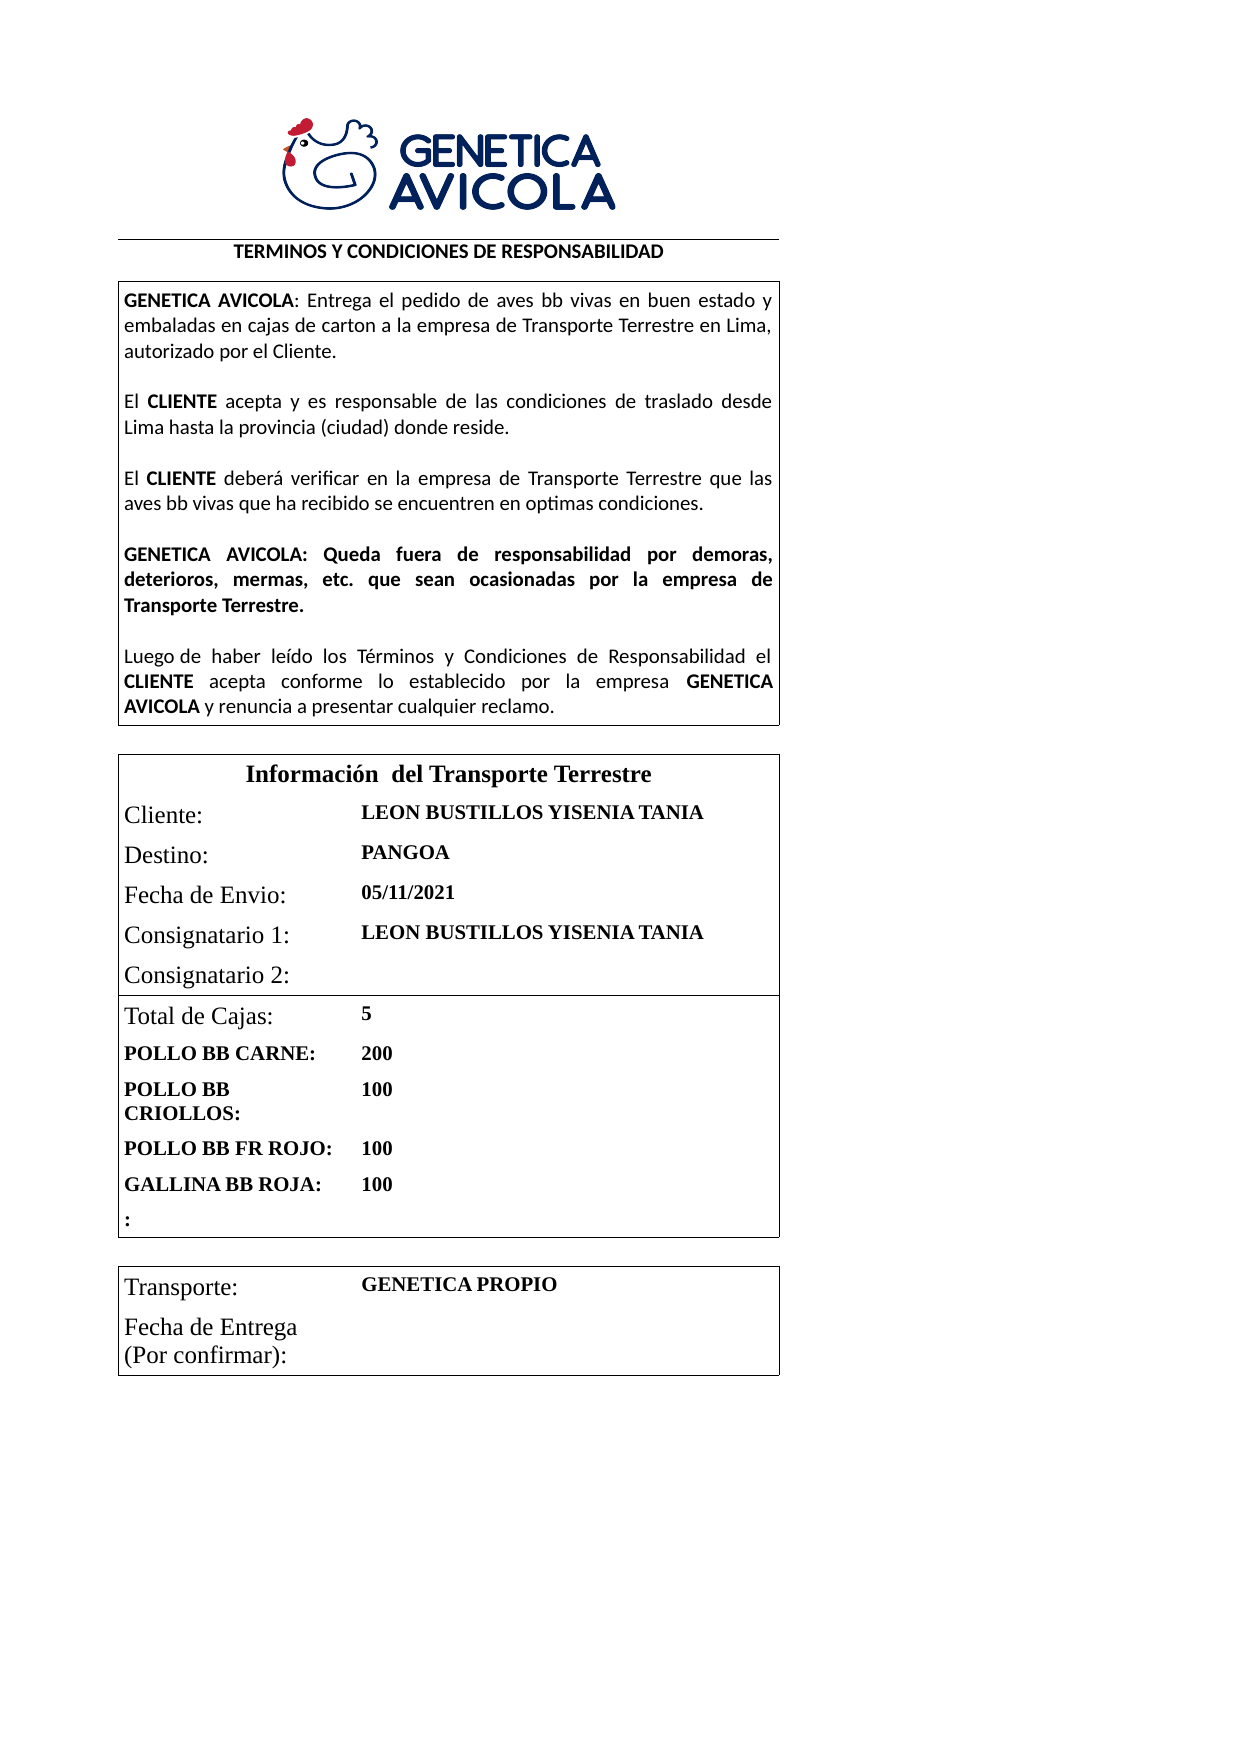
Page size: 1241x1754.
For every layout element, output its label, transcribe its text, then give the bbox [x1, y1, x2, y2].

table_header TERMINOS Y CONDICIONES DE RESPONSABILIDAD [118, 240, 779, 281]
table_cell [356, 1238, 779, 1266]
table_cell Fecha de Envio: [119, 874, 356, 914]
table_cell LEON BUSTILLOS YISENIA TANIA [356, 794, 779, 834]
table_cell LEON BUSTILLOS YISENIA TANIA [356, 915, 779, 955]
table_cell POLLO BB FR ROJO: [119, 1130, 356, 1166]
table_cell : [119, 1201, 356, 1237]
table_cell [356, 955, 779, 995]
table_cell Destino: [119, 834, 356, 874]
table_cell 100 [356, 1166, 779, 1201]
table_header Información del Transporte Terrestre [119, 755, 779, 794]
table_cell 100 [356, 1071, 779, 1130]
table_cell Fecha de Entrega (Por confirmar): [119, 1306, 356, 1375]
table_cell 5 [356, 996, 779, 1035]
table_cell [118, 1238, 356, 1266]
table_cell Cliente: [119, 794, 356, 834]
table_cell POLLO BB CRIOLLOS: [119, 1071, 356, 1130]
table_cell POLLO BB CARNE: [119, 1035, 356, 1071]
table_cell Consignatario 1: [119, 915, 356, 955]
table_cell 05/11/2021 [356, 874, 779, 914]
table_cell Total de Cajas: [119, 996, 356, 1035]
table_cell [356, 1201, 779, 1237]
table_cell Transporte: [119, 1267, 356, 1306]
table_cell GENETICA PROPIO [356, 1267, 779, 1306]
table_cell 200 [356, 1035, 779, 1071]
table_cell GALLINA BB ROJA: [119, 1166, 356, 1201]
table_cell [356, 1306, 779, 1375]
table_cell 100 [356, 1130, 779, 1166]
table_cell Consignatario 2: [119, 955, 356, 995]
picture [282, 118, 616, 210]
table_cell GENETICA AVICOLA: Entrega el pedido de aves bb vivas en buen estado y embaladas en cajas de carton a la empresa de Transporte Terrestre en Lima, autorizado por el Cliente. El CLIENTE acepta y es responsable de las condiciones de traslado desde Lima hasta la provincia (ciudad) donde reside. El CLIENTE deberá verificar en la empresa de Transporte Terrestre que las aves bb vivas que ha recibido se encuentren en optimas condiciones. GENETICA AVICOLA: Queda fuera de responsabilidad por demoras, deterioros, mermas, etc. que sean ocasionadas por la empresa de Transporte Terrestre. Luego de haber leído los Términos y Condiciones de Responsabilidad el CLIENTE acepta conforme lo establecido por la empresa GENETICA AVICOLA y renuncia a presentar cualquier reclamo. [119, 282, 779, 725]
table_cell PANGOA [356, 834, 779, 874]
